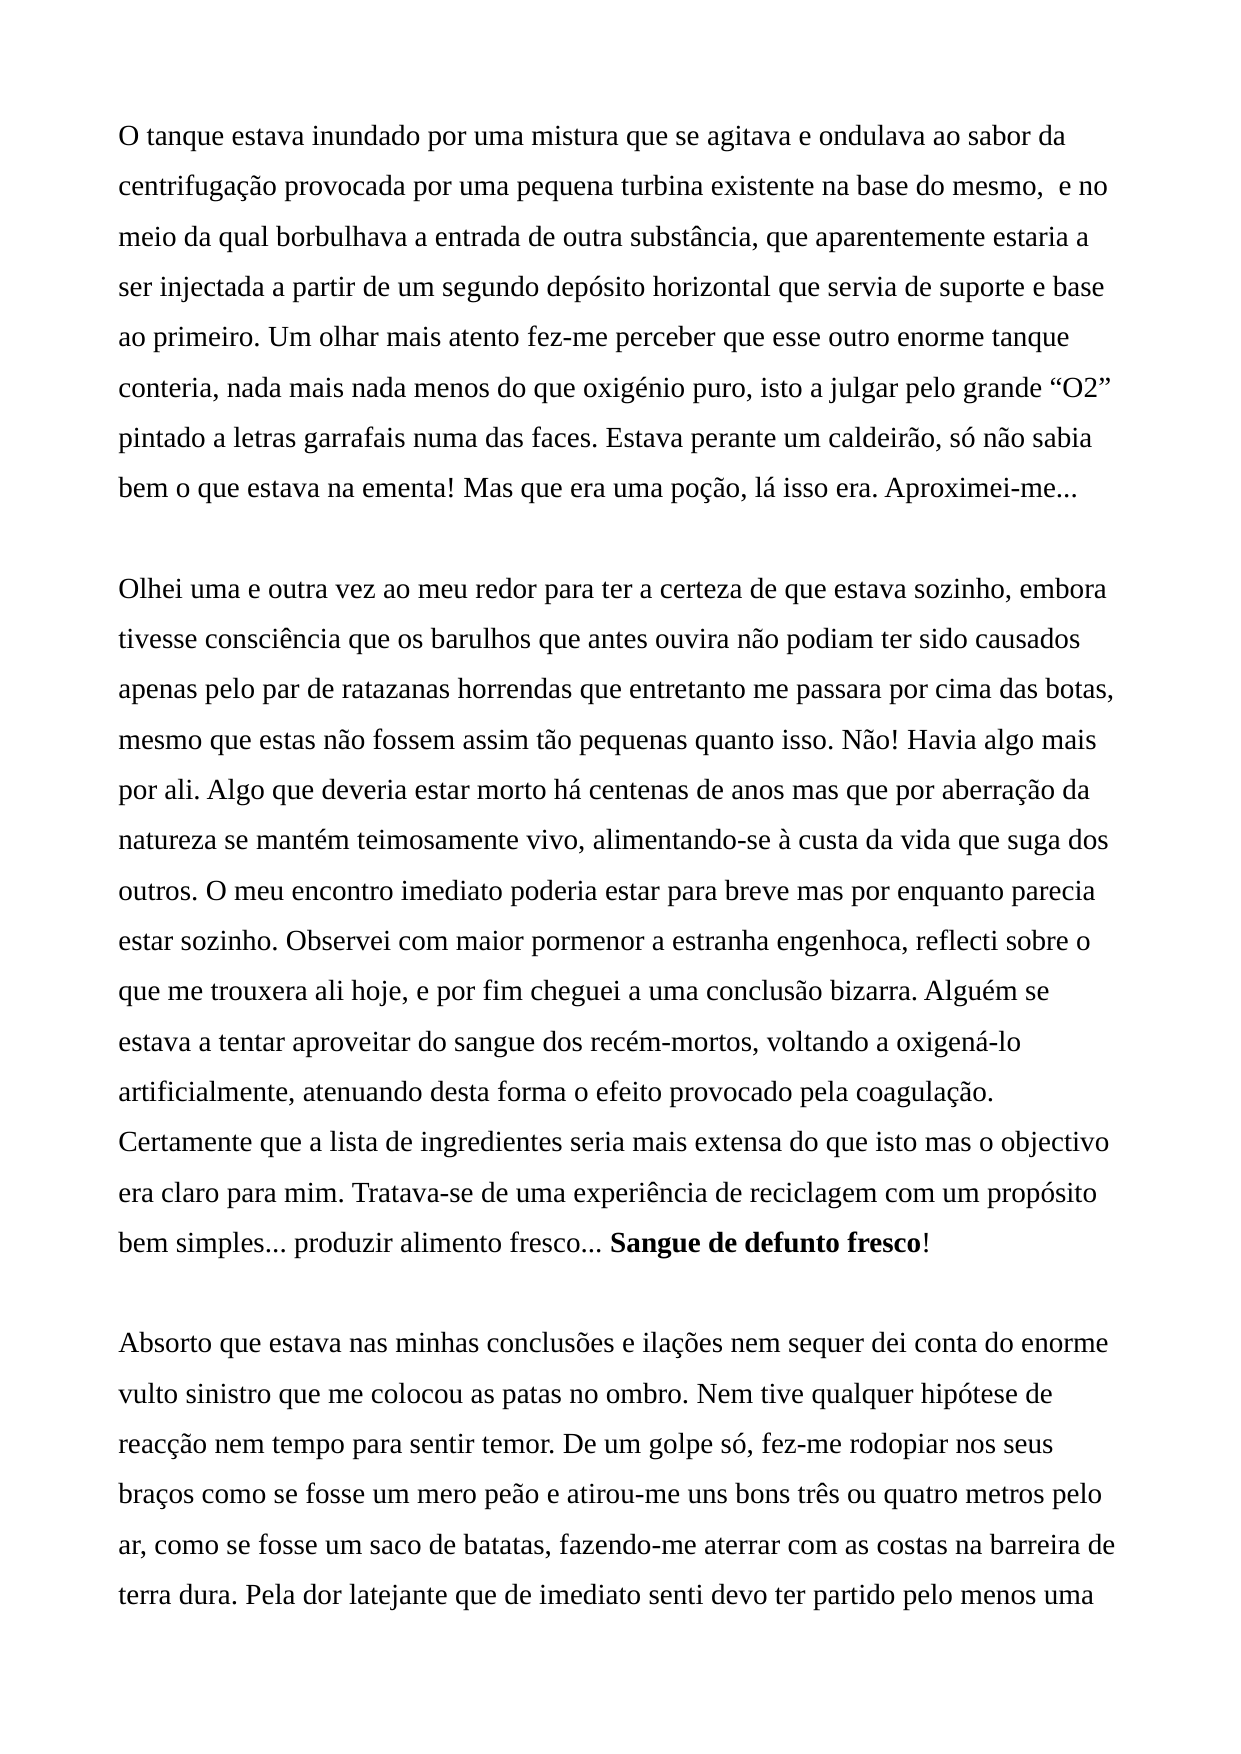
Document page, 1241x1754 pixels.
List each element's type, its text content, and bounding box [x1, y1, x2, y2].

text O tanque estava inundado por uma mistura que se agitava e ondulava ao sabor da centrifugação provocada por uma pequena turbina existente na base do mesmo, e no meio da qual borbulhava a entrada de outra substância, que aparentemente estaria a ser injectada a partir de um segundo depósito horizontal que servia de suporte e base ao primeiro. Um olhar mais atento fez-me perceber que esse outro enorme tanque conteria, nada mais nada menos do que oxigénio puro, isto a julgar pelo grande “O2” pintado a letras garrafais numa das faces. Estava perante um caldeirão, só não sabia bem o que estava na ementa! Mas que era uma poção, lá isso era. Aproximei-me... [118, 118, 1122, 504]
text Olhei uma e outra vez ao meu redor para ter a certeza de que estava sozinho, embora tivesse consciência que os barulhos que antes ouvira não podiam ter sido causados apenas pelo par de ratazanas horrendas que entretanto me passara por cima das botas, mesmo que estas não fossem assim tão pequenas quanto isso. Não! Havia algo mais por ali. Algo que deveria estar morto há centenas de anos mas que por aberração da natureza se mantém teimosamente vivo, alimentando-se à custa da vida que suga dos outros. O meu encontro imediato poderia estar para breve mas por enquanto parecia estar sozinho. Observei com maior pormenor a estranha engenhoca, reflecti sobre o que me trouxera ali hoje, e por fim cheguei a uma conclusão bizarra. Alguém se estava a tentar aproveitar do sangue dos recém-mortos, voltando a oxigená-lo artificialmente, atenuando desta forma o efeito provocado pela coagulação. Certamente que a lista de ingredientes seria mais extensa do que isto mas o objectivo era claro para mim. Tratava-se de uma experiência de reciclagem com um propósito bem simples... produzir alimento fresco... Sangue de defunto fresco! Absorto que estava nas minhas conclusões e ilações nem sequer dei conta do enorme vulto sinistro que me colocou as patas no ombro. Nem tive qualquer hipótese de reacção nem tempo para sentir temor. De um golpe só, fez-me rodopiar nos seus braços como se fosse um mero peão e atirou-me uns bons três ou quatro metros pelo ar, como se fosse um saco de batatas, fazendo-me aterrar com as costas na barreira de terra dura. Pela dor latejante que de imediato senti devo ter partido pelo menos uma [118, 571, 1122, 1611]
